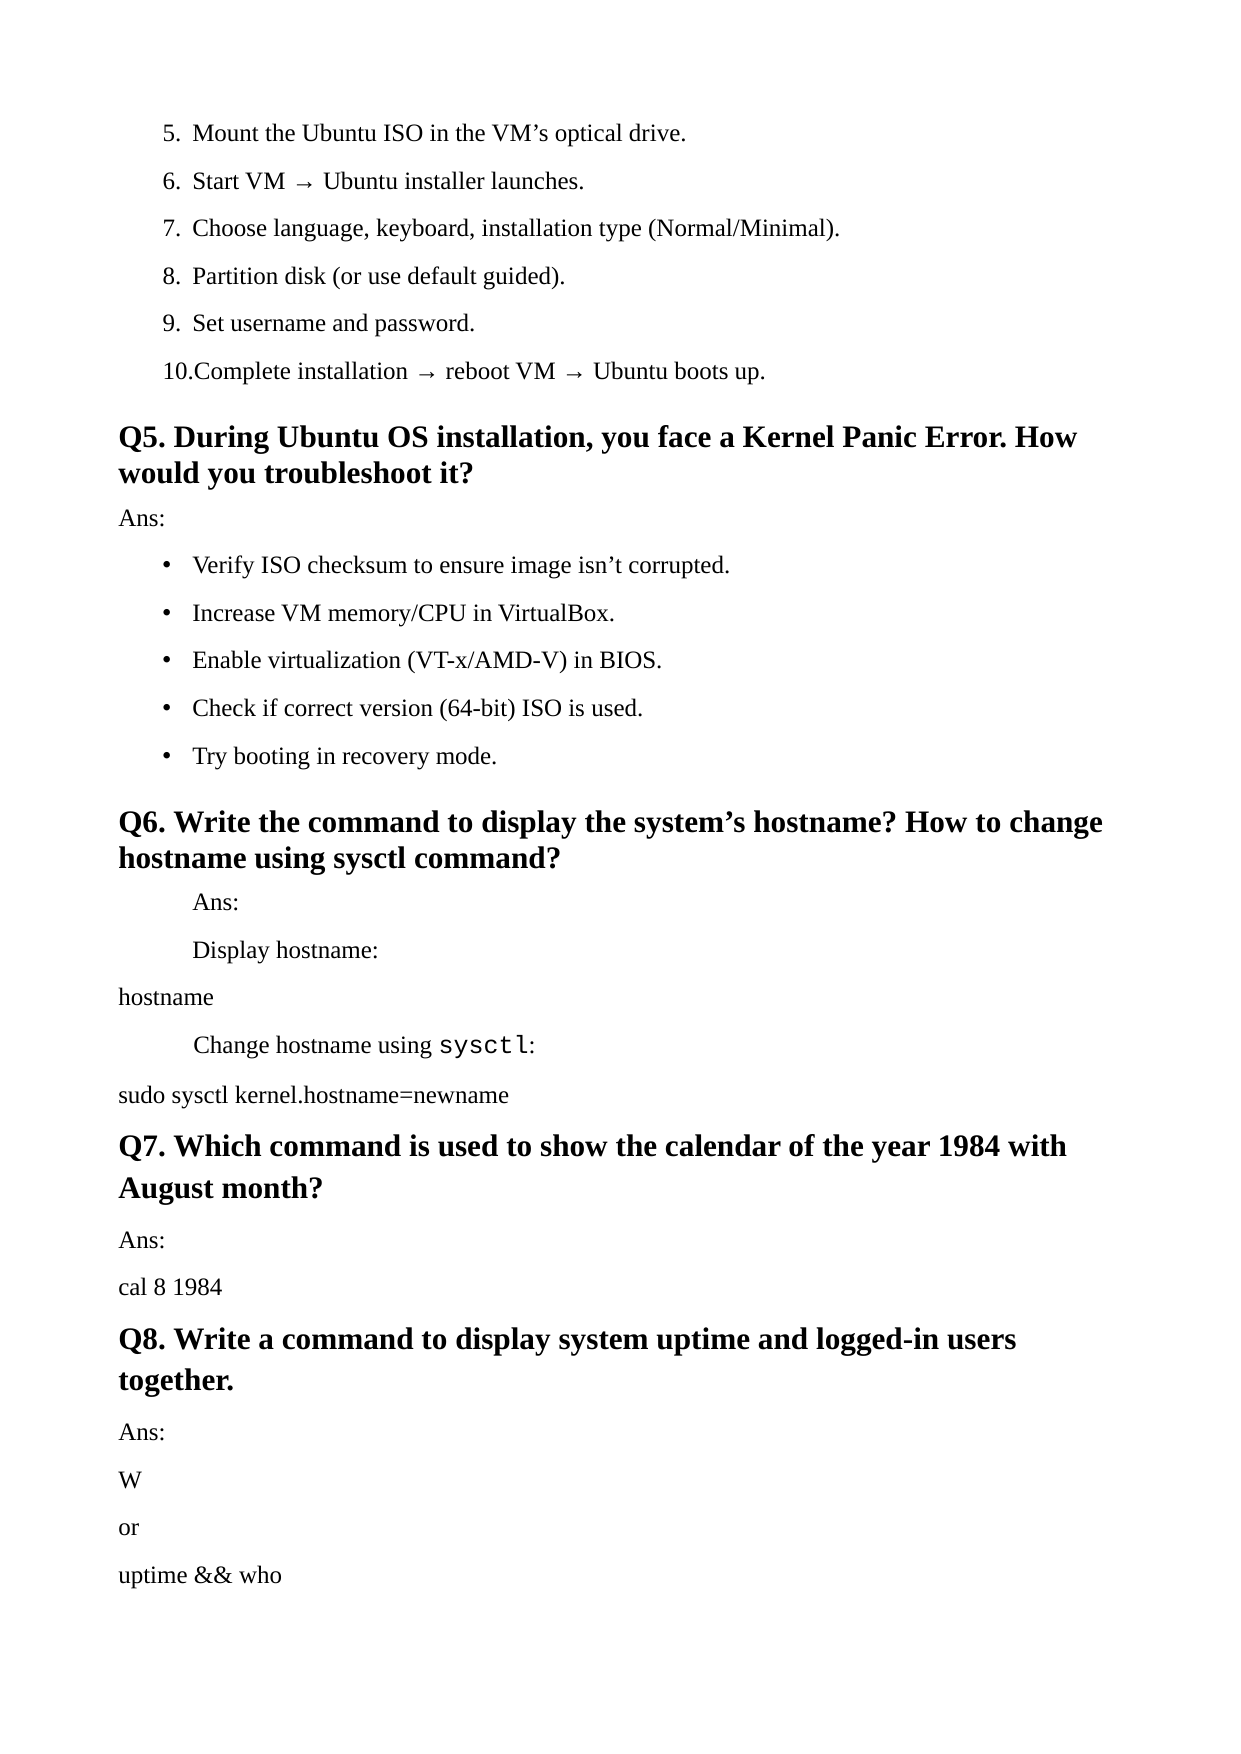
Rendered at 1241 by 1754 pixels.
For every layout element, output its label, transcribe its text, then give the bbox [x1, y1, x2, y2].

list Complete installation → reboot VM → Ubuntu boots up. [162, 356, 1122, 385]
text Ans: [118, 503, 1122, 531]
text Q8. Write a command to display system uptime and logged-in users together. [118, 1320, 1122, 1397]
list Choose language, keyboard, installation type (Normal/Minimal). [162, 213, 1122, 242]
subtitle Q5. During Ubuntu OS installation, you face a Kernel Panic Error. How would you troubleshoot it? [118, 418, 1122, 490]
text hostname [118, 982, 1122, 1011]
list Mount the Ubuntu ISO in the VM’s optical drive. [162, 118, 1122, 147]
list Ans: [162, 887, 1122, 916]
list Verify ISO checksum to ensure image isn’t corrupted. [162, 550, 1122, 579]
list Display hostname: [162, 935, 1122, 964]
text Q7. Which command is used to show the calendar of the year 1984 with August month? [118, 1128, 1122, 1205]
text uptime && who [118, 1560, 1122, 1589]
subtitle Q6. Write the command to display the system’s hostname? How to change hostname using sysctl command? [118, 803, 1122, 875]
list Increase VM memory/CPU in VirtualBox. [162, 598, 1122, 627]
list Partition disk (or use default guided). [162, 261, 1122, 290]
text or [118, 1512, 1122, 1541]
text W [118, 1465, 1122, 1493]
text sudo sysctl kernel.hostname=newname [118, 1080, 1122, 1109]
list Try booting in recovery mode. [162, 741, 1122, 769]
text Change hostname using sysctl: [118, 1030, 1122, 1061]
list Enable virtualization (VT-x/AMD-V) in BIOS. [162, 646, 1122, 674]
list Set username and password. [162, 308, 1122, 337]
text Ans: [118, 1225, 1122, 1253]
list Start VM → Ubuntu installer launches. [162, 166, 1122, 194]
text cal 8 1984 [118, 1272, 1122, 1301]
list Check if correct version (64-bit) ISO is used. [162, 693, 1122, 722]
text Ans: [118, 1417, 1122, 1446]
